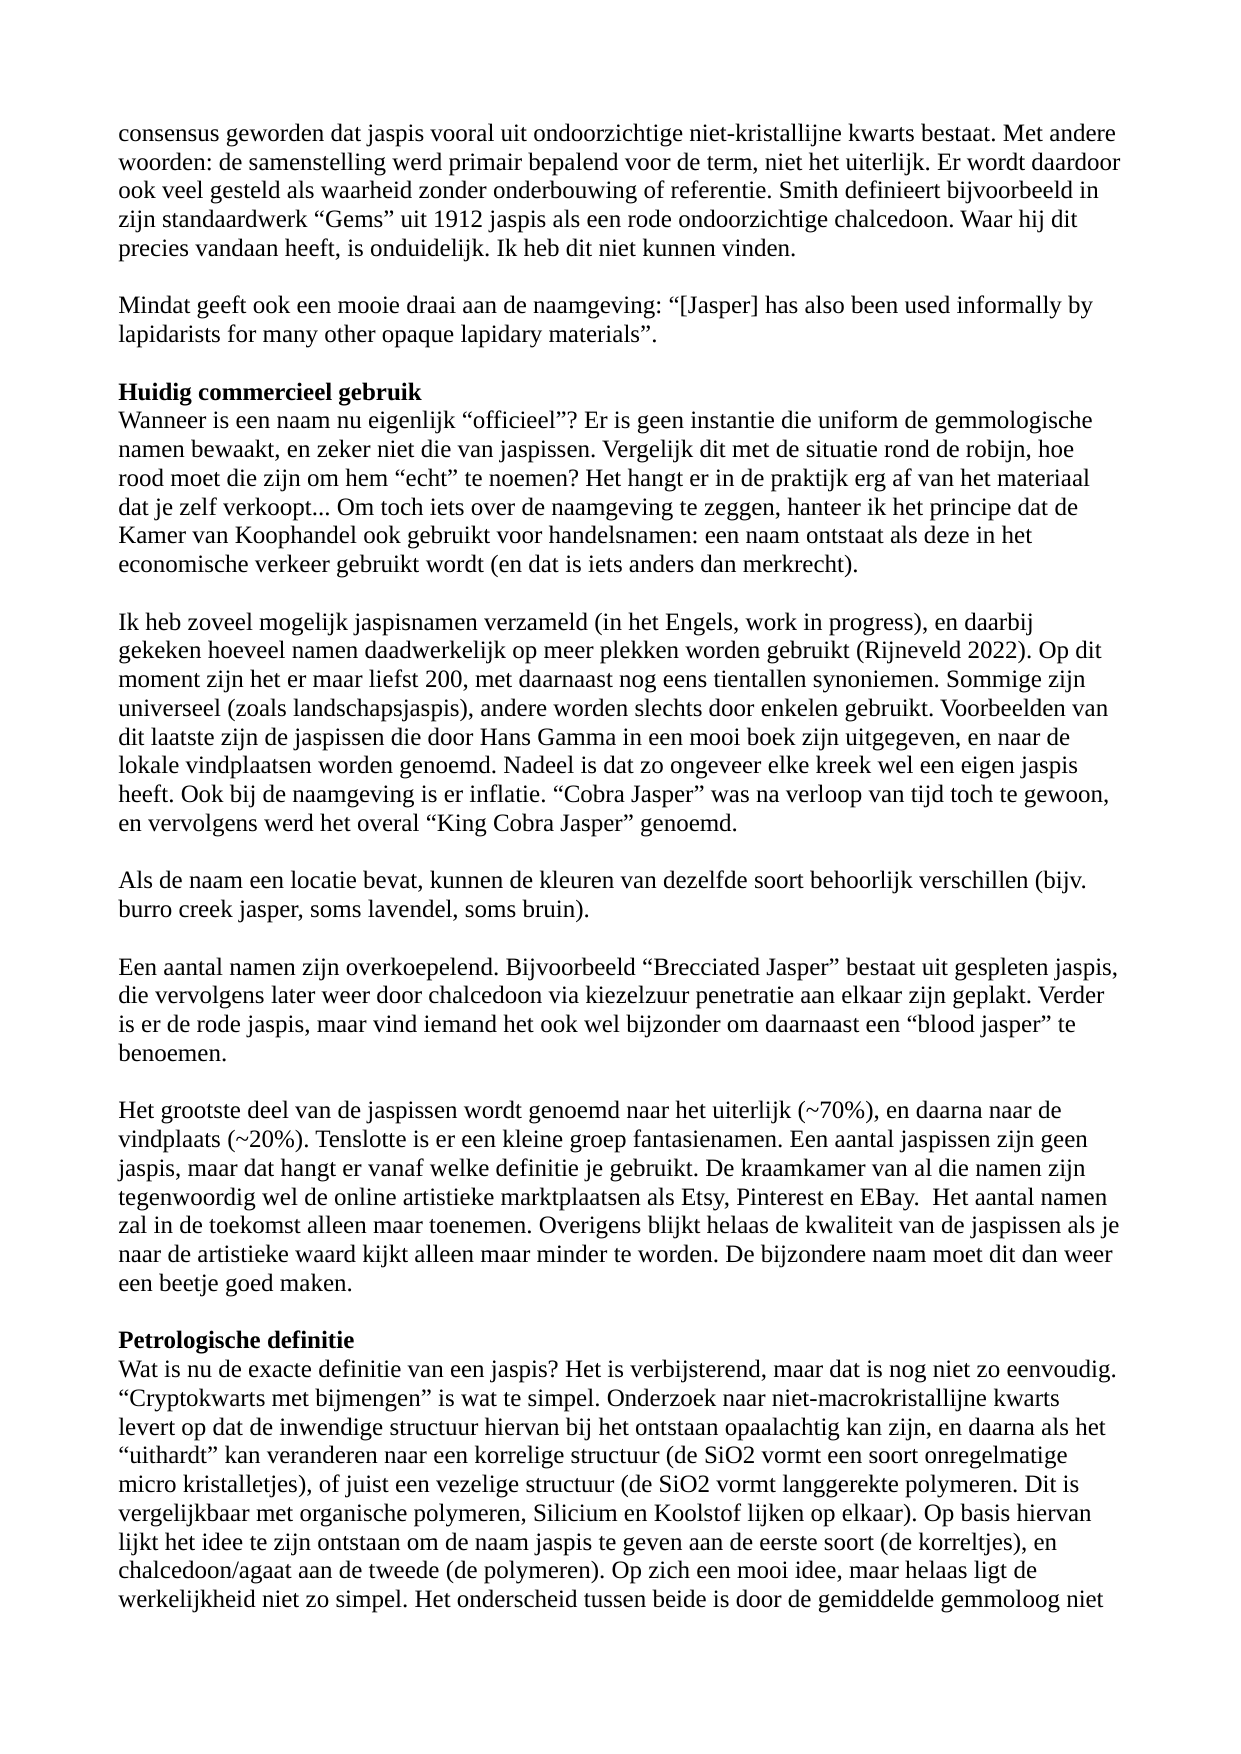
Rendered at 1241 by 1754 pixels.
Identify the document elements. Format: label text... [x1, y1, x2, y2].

text Wat is nu de exacte definitie van een jaspis? Het is verbijsterend, maar dat is nog niet zo eenvoudig. “Cryptokwarts met bijmengen” is wat te simpel. Onderzoek naar niet-macrokristallijne kwarts levert op dat de inwendige structuur hiervan bij het ontstaan opaalachtig kan zijn, en daarna als het “uithardt” kan veranderen naar een korrelige structuur (de SiO2 vormt een soort onregelmatige micro kristalletjes), of juist een vezelige structuur (de SiO2 vormt langgerekte polymeren. Dit is vergelijkbaar met organische polymeren, Silicium en Koolstof lijken op elkaar). Op basis hiervan lijkt het idee te zijn ontstaan om de naam jaspis te geven aan de eerste soort (de korreltjes), en chalcedoon/agaat aan de tweede (de polymeren). Op zich een mooi idee, maar helaas ligt de werkelijkheid niet zo simpel. Het onderscheid tussen beide is door de gemiddelde gemmoloog niet [118, 1354, 1122, 1613]
text consensus geworden dat jaspis vooral uit ondoorzichtige niet-kristallijne kwarts bestaat. Met andere woorden: de samenstelling werd primair bepalend voor de term, niet het uiterlijk. Er wordt daardoor ook veel gesteld als waarheid zonder onderbouwing of referentie. Smith definieert bijvoorbeeld in zijn standaardwerk “Gems” uit 1912 jaspis als een rode ondoorzichtige chalcedoon. Waar hij dit precies vandaan heeft, is onduidelijk. Ik heb dit niet kunnen vinden. [118, 118, 1122, 262]
text Huidig commercieel gebruik [118, 377, 1122, 406]
text Ik heb zoveel mogelijk jaspisnamen verzameld (in het Engels, work in progress), en daarbij gekeken hoeveel namen daadwerkelijk op meer plekken worden gebruikt (Rijneveld 2022). Op dit moment zijn het er maar liefst 200, met daarnaast nog eens tientallen synoniemen. Sommige zijn universeel (zoals landschapsjaspis), andere worden slechts door enkelen gebruikt. Voorbeelden van dit laatste zijn de jaspissen die door Hans Gamma in een mooi boek zijn uitgegeven, en naar de lokale vindplaatsen worden genoemd. Nadeel is dat zo ongeveer elke kreek wel een eigen jaspis heeft. Ook bij de naamgeving is er inflatie. “Cobra Jasper” was na verloop van tijd toch te gewoon, en vervolgens werd het overal “King Cobra Jasper” genoemd. [118, 607, 1122, 837]
text Het grootste deel van de jaspissen wordt genoemd naar het uiterlijk (~70%), en daarna naar de vindplaats (~20%). Tenslotte is er een kleine groep fantasienamen. Een aantal jaspissen zijn geen jaspis, maar dat hangt er vanaf welke definitie je gebruikt. De kraamkamer van al die namen zijn tegenwoordig wel de online artistieke marktplaatsen als Etsy, Pinterest en EBay. Het aantal namen zal in de toekomst alleen maar toenemen. Overigens blijkt helaas de kwaliteit van de jaspissen als je naar de artistieke waard kijkt alleen maar minder te worden. De bijzondere naam moet dit dan weer een beetje goed maken. [118, 1096, 1122, 1297]
text Mindat geeft ook een mooie draai aan de naamgeving: “[Jasper] has also been used informally by lapidarists for many other opaque lapidary materials”. [118, 291, 1122, 348]
text Petrologische definitie [118, 1326, 1122, 1354]
text Als de naam een locatie bevat, kunnen de kleuren van dezelfde soort behoorlijk verschillen (bijv. burro creek jasper, soms lavendel, soms bruin). [118, 866, 1122, 923]
text Wanneer is een naam nu eigenlijk “officieel”? Er is geen instantie die uniform de gemmologische namen bewaakt, en zeker niet die van jaspissen. Vergelijk dit met de situatie rond de robijn, hoe rood moet die zijn om hem “echt” te noemen? Het hangt er in de praktijk erg af van het materiaal dat je zelf verkoopt... Om toch iets over de naamgeving te zeggen, hanteer ik het principe dat de Kamer van Koophandel ook gebruikt voor handelsnamen: een naam ontstaat als deze in het economische verkeer gebruikt wordt (en dat is iets anders dan merkrecht). [118, 406, 1122, 578]
text Een aantal namen zijn overkoepelend. Bijvoorbeeld “Brecciated Jasper” bestaat uit gespleten jaspis, die vervolgens later weer door chalcedoon via kiezelzuur penetratie aan elkaar zijn geplakt. Verder is er de rode jaspis, maar vind iemand het ook wel bijzonder om daarnaast een “blood jasper” te benoemen. [118, 952, 1122, 1067]
